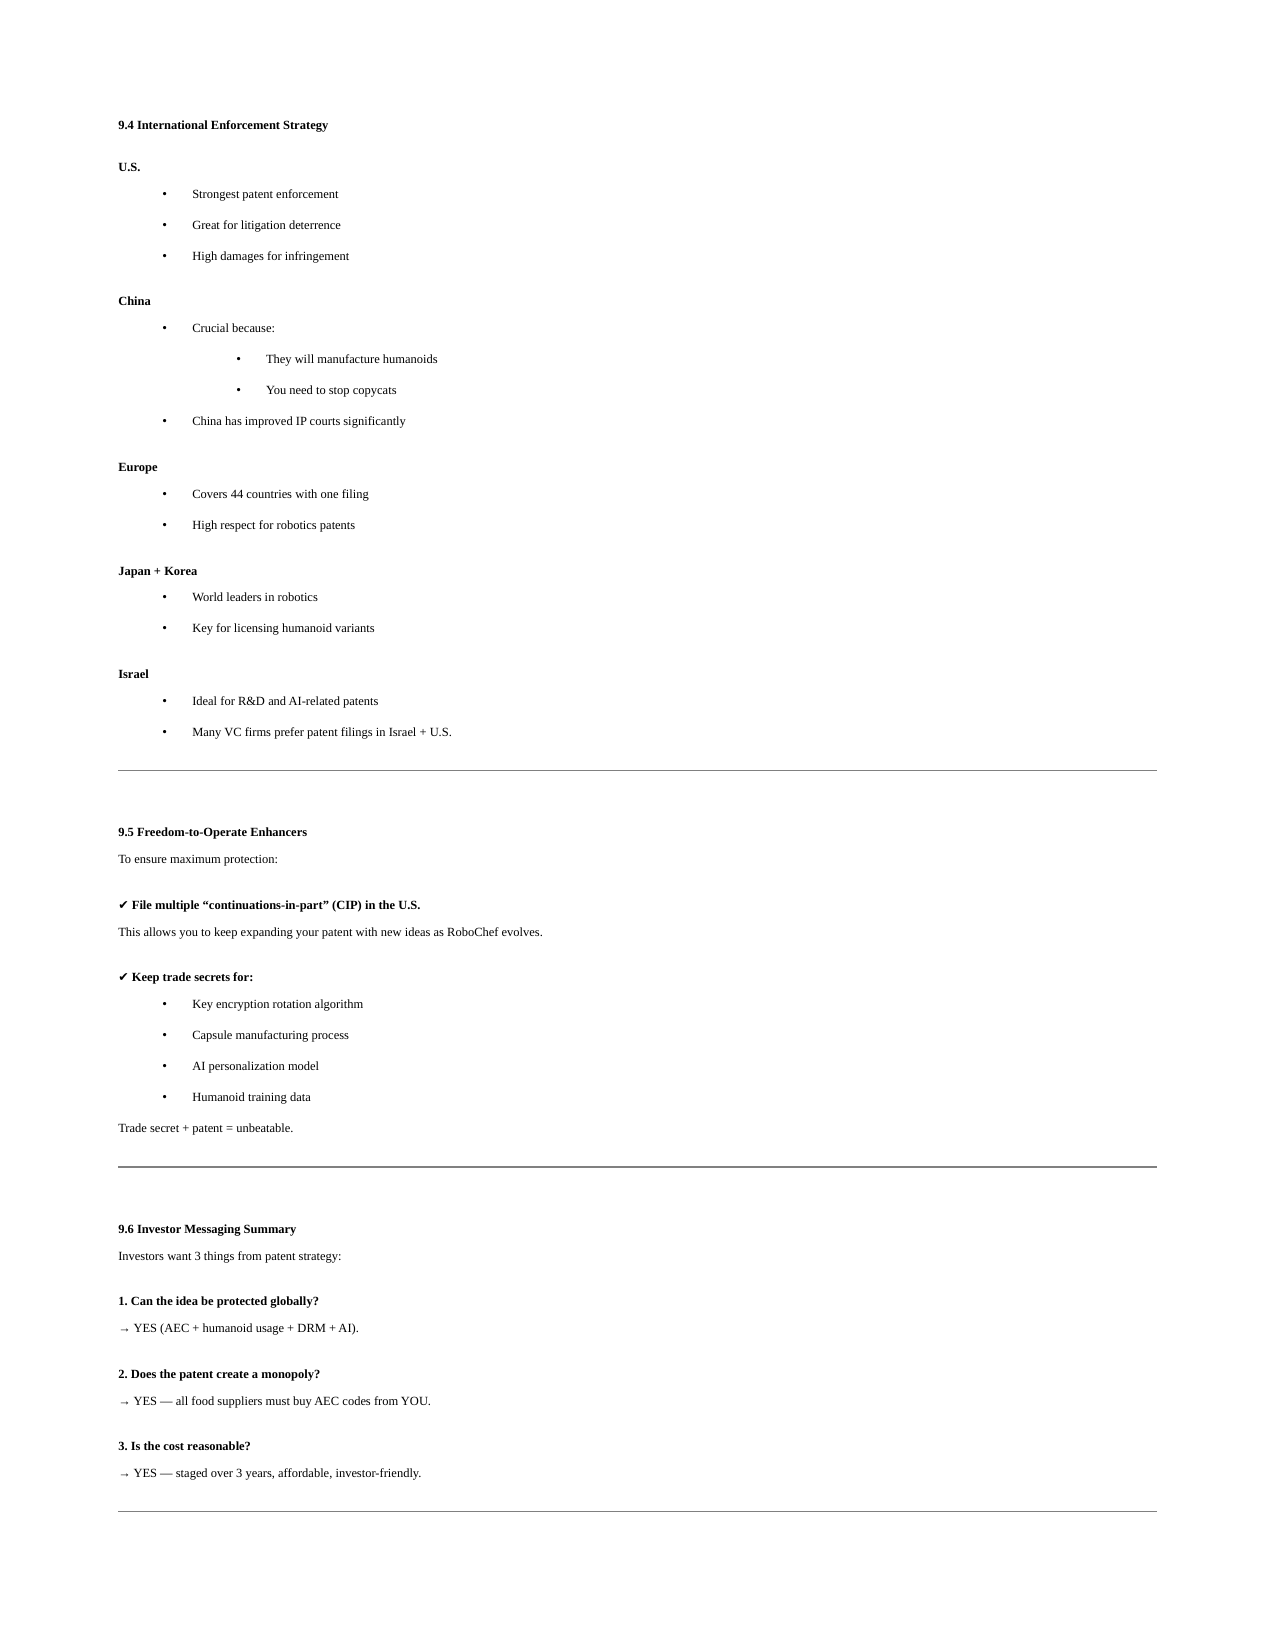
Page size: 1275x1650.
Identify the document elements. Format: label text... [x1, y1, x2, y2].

subtitle ✔ Keep trade secrets for: [118, 970, 1157, 984]
text To ensure maximum protection: [118, 852, 1157, 866]
list AI personalization model [162, 1059, 1157, 1073]
list Covers 44 countries with one filing [162, 487, 1157, 501]
list High damages for infringement [162, 248, 1157, 263]
list They will manufacture humanoids [236, 352, 1157, 366]
list Humanoid training data [162, 1090, 1157, 1104]
list Key encryption rotation algorithm [162, 997, 1157, 1011]
list China has improved IP courts significantly [162, 414, 1157, 428]
list Crucial because: [162, 321, 1157, 335]
text Investors want 3 things from patent strategy: [118, 1248, 1157, 1263]
list Key for licensing humanoid variants [162, 621, 1157, 636]
text → YES — all food suppliers must buy AEC codes from YOU. [118, 1393, 1157, 1408]
text This allows you to keep expanding your patent with new ideas as RoboChef evolves. [118, 924, 1157, 939]
list Strongest patent enforcement [162, 186, 1157, 201]
subtitle 9.5 Freedom-to-Operate Enhancers [118, 825, 1157, 839]
list Capsule manufacturing process [162, 1028, 1157, 1042]
subtitle ✔ File multiple “continuations-in-part” (CIP) in the U.S. [118, 898, 1157, 912]
subtitle 1. Can the idea be protected globally? [118, 1294, 1157, 1308]
subtitle China [118, 294, 1157, 308]
subtitle 3. Is the cost reasonable? [118, 1439, 1157, 1453]
subtitle Israel [118, 667, 1157, 681]
list World leaders in robotics [162, 590, 1157, 604]
text → YES — staged over 3 years, affordable, investor-friendly. [118, 1466, 1157, 1480]
subtitle 9.4 International Enforcement Strategy [118, 118, 1157, 132]
subtitle 9.6 Investor Messaging Summary [118, 1221, 1157, 1236]
subtitle 2. Does the patent create a monopoly? [118, 1366, 1157, 1381]
list Great for litigation deterrence [162, 217, 1157, 232]
list Ideal for R&D and AI-related patents [162, 694, 1157, 708]
subtitle Europe [118, 460, 1157, 474]
list High respect for robotics patents [162, 518, 1157, 532]
subtitle Japan + Korea [118, 563, 1157, 578]
list Many VC firms prefer patent filings in Israel + U.S. [162, 725, 1157, 739]
text Trade secret + patent = unbeatable. [118, 1121, 1157, 1136]
list You need to stop copycats [236, 383, 1157, 397]
subtitle U.S. [118, 159, 1157, 174]
text → YES (AEC + humanoid usage + DRM + AI). [118, 1321, 1157, 1335]
